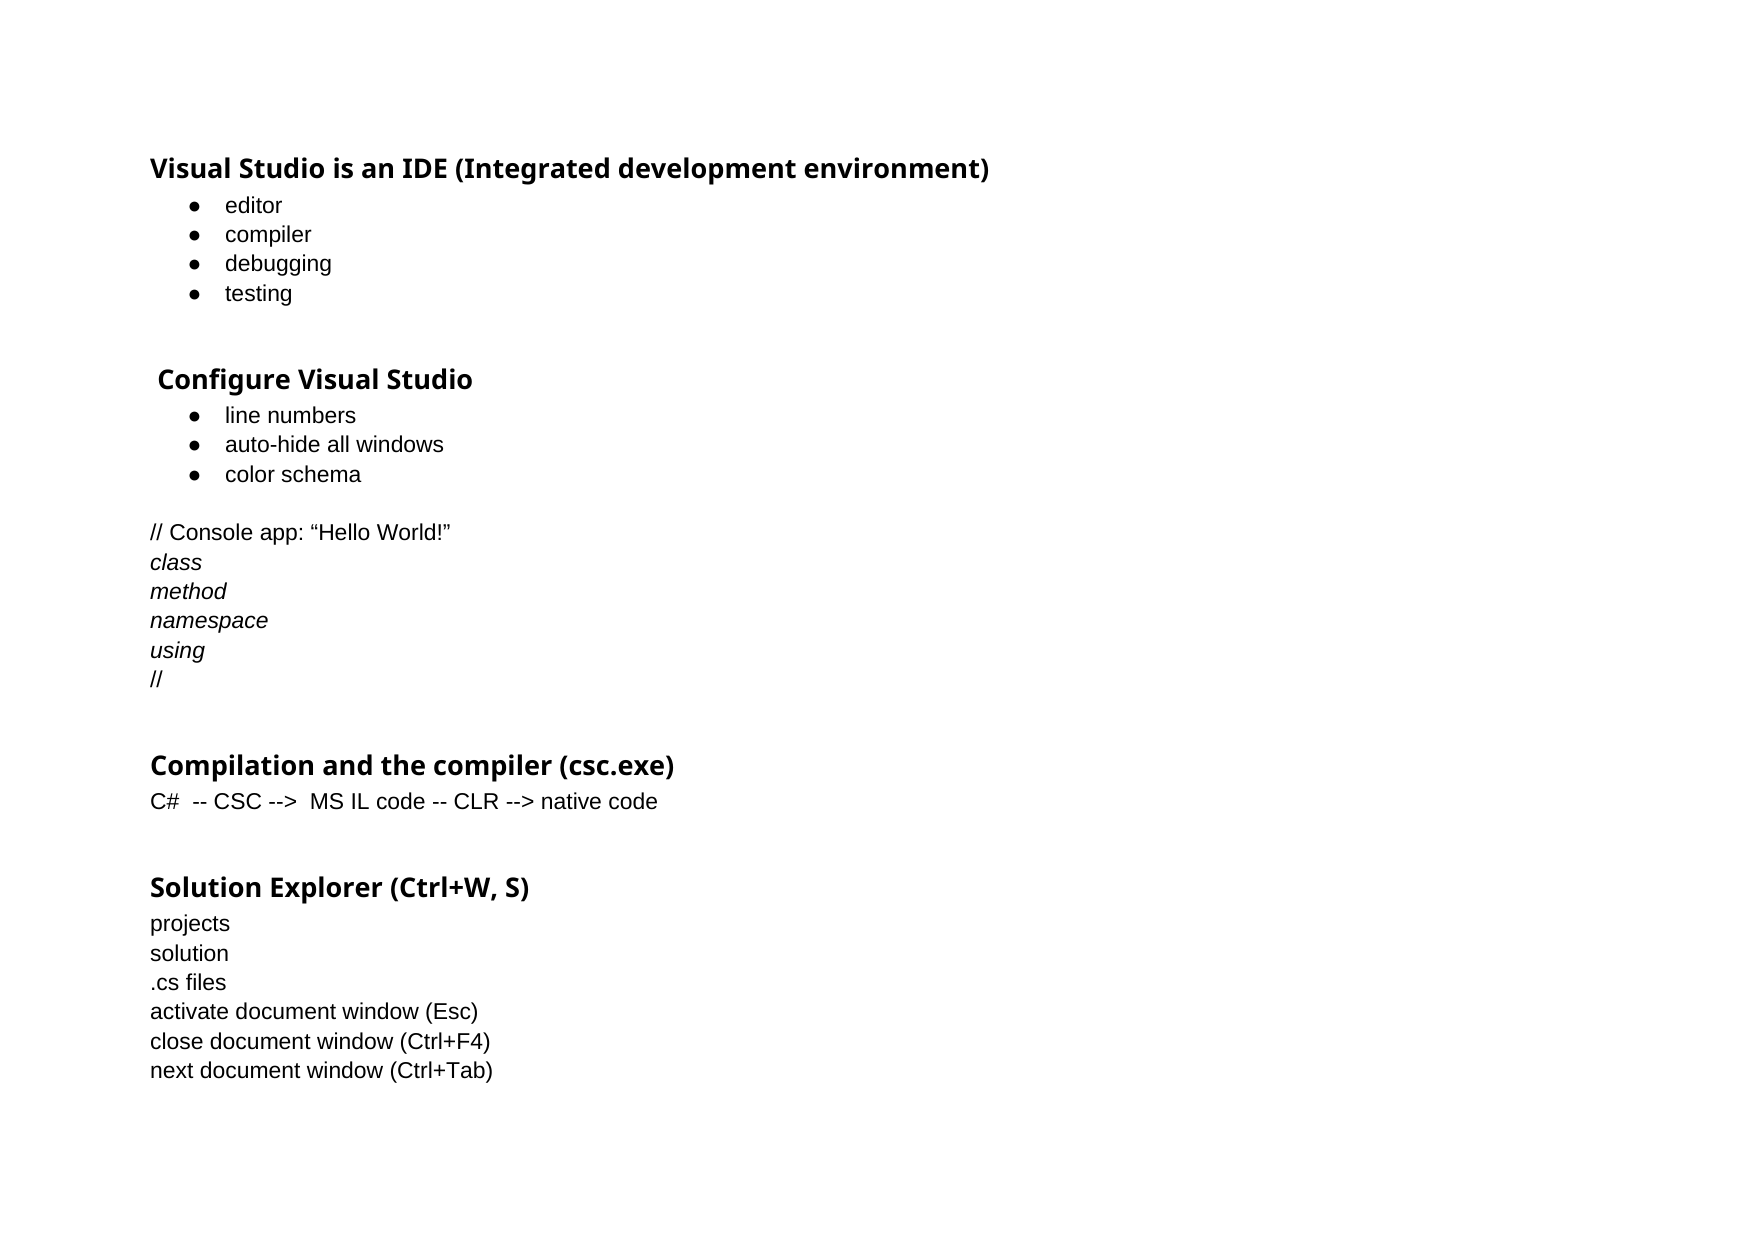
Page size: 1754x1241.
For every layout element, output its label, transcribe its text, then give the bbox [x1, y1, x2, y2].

list color schema [187, 461, 1604, 487]
text class [150, 549, 1604, 575]
subtitle Compilation and the compiler (csc.exe) [150, 746, 1604, 783]
text using [150, 637, 1604, 663]
text solution [150, 940, 1604, 966]
text close document window (Ctrl+F4) [150, 1028, 1604, 1054]
list editor [187, 192, 1604, 218]
text .cs files [150, 969, 1604, 995]
text activate document window (Esc) [150, 999, 1604, 1024]
subtitle Solution Explorer (Ctrl+W, S) [150, 868, 1604, 905]
list auto-hide all windows [187, 432, 1604, 457]
text projects [150, 911, 1604, 936]
text method [150, 579, 1604, 604]
list debugging [187, 251, 1604, 277]
text next document window (Ctrl+Tab) [150, 1058, 1604, 1083]
list compiler [187, 222, 1604, 247]
list line numbers [187, 402, 1604, 428]
text // [150, 667, 1604, 692]
text namespace [150, 608, 1604, 634]
subtitle Configure Visual Studio [150, 360, 1604, 397]
subtitle Visual Studio is an IDE (Integrated development environment) [150, 150, 1604, 187]
text // Console app: “Hello World!” [150, 520, 1604, 546]
text C# -- CSC --> MS IL code -- CLR --> native code [150, 789, 1604, 814]
list testing [187, 281, 1604, 306]
